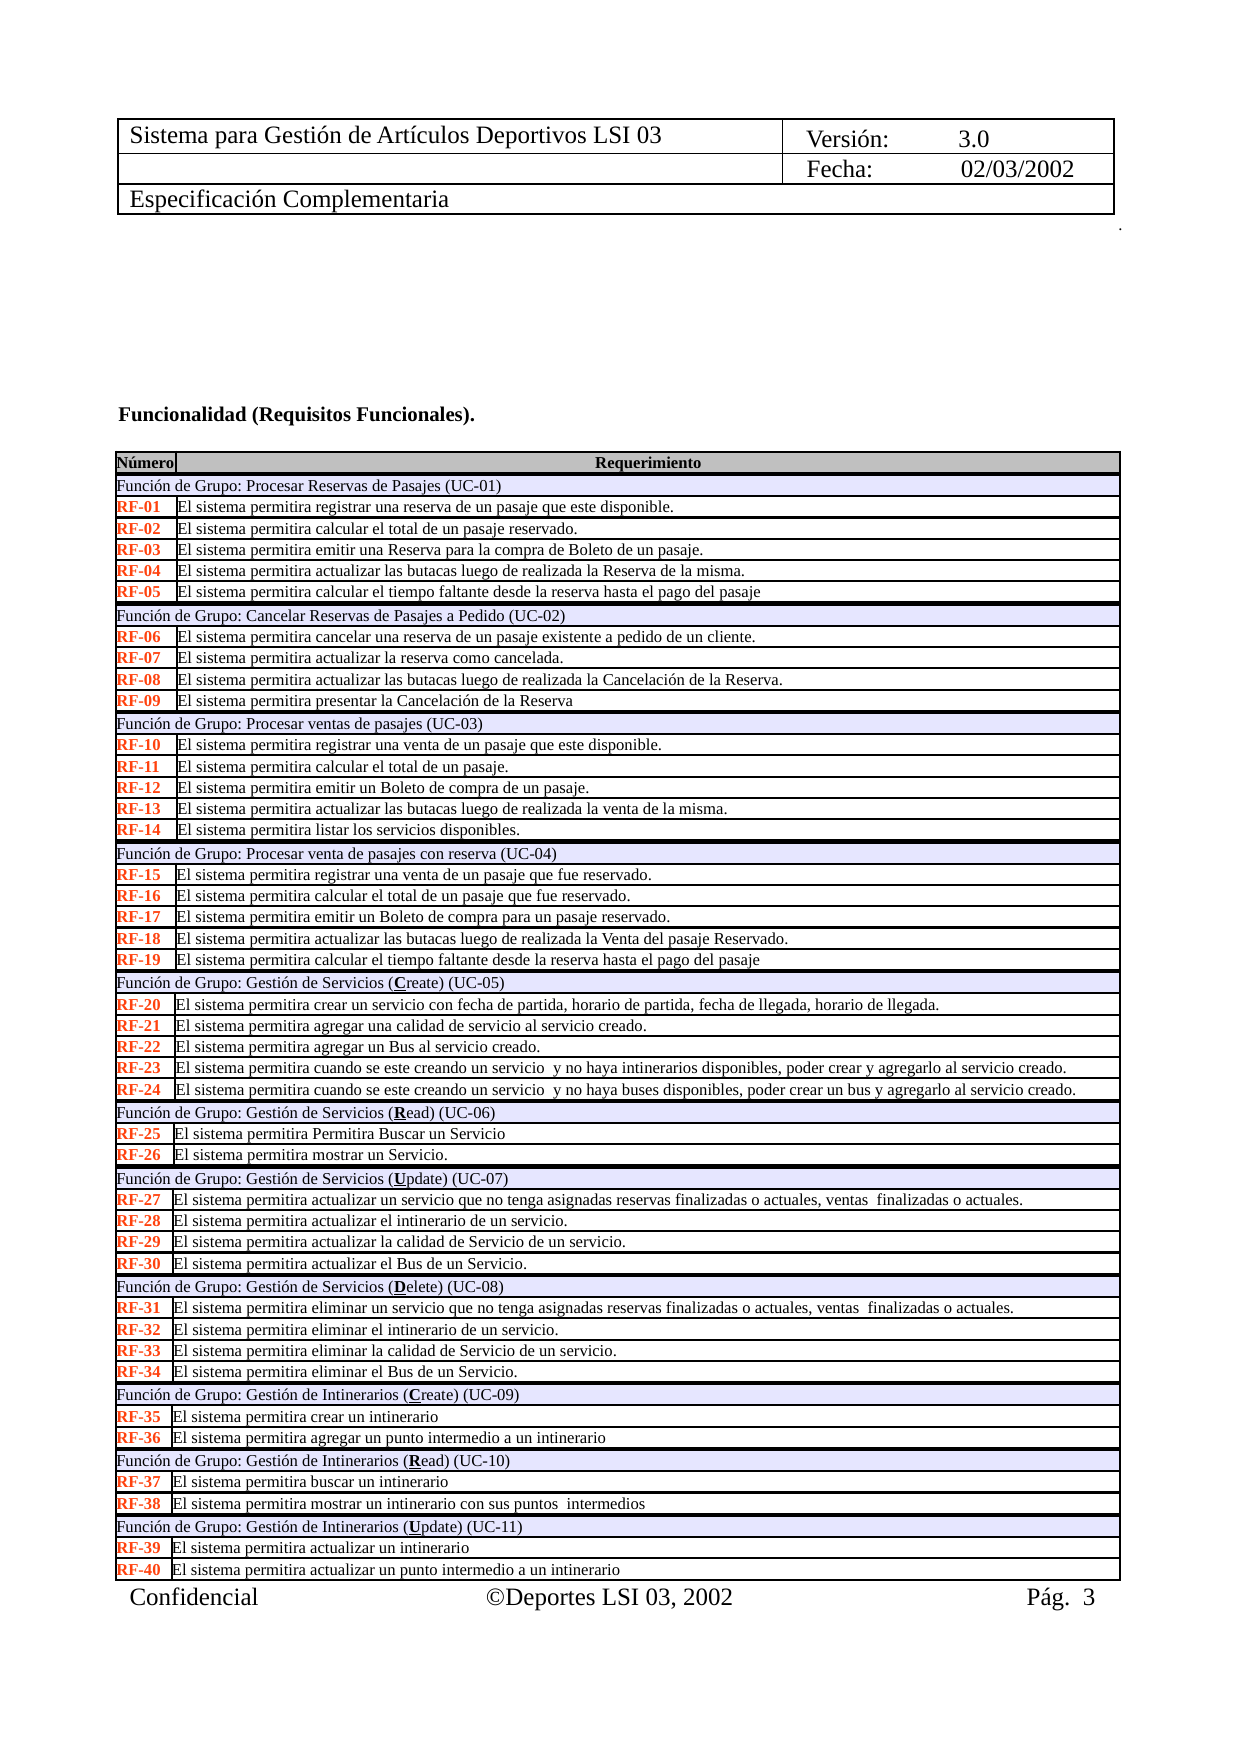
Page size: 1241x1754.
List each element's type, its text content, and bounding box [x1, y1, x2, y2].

table_cell El sistema permitira Permitira Buscar un Servicio [175, 1124, 1119, 1143]
table_cell El sistema permitira emitir un Boleto de compra para un pasaje reservado. [177, 907, 1119, 926]
table_cell RF-16 [117, 886, 175, 905]
table_cell El sistema permitira actualizar las butacas luego de realizada la Cancelación de la Reserva. [178, 669, 1119, 688]
table_cell RF-05 [117, 582, 176, 601]
table_cell El sistema permitira agregar un punto intermedio a un intinerario [173, 1428, 1119, 1447]
table_cell RF-39 [117, 1538, 171, 1557]
table_cell RF-10 [117, 735, 176, 754]
table_cell RF-29 [117, 1232, 172, 1251]
table_cell RF-40 [117, 1559, 171, 1578]
text Funcionalidad (Requisitos Funcionales). [118, 402, 1122, 426]
table_cell El sistema permitira actualizar las butacas luego de realizada la Reserva de la misma. [178, 561, 1119, 580]
table_cell El sistema permitira emitir un Boleto de compra de un pasaje. [178, 778, 1119, 797]
table_cell RF-19 [117, 950, 175, 969]
table_cell RF-26 [117, 1145, 173, 1164]
table_cell El sistema permitira calcular el total de un pasaje. [178, 756, 1119, 776]
table_cell El sistema permitira listar los servicios disponibles. [178, 820, 1119, 839]
table_cell El sistema permitira calcular el total de un pasaje que fue reservado. [177, 886, 1119, 905]
table_cell RF-20 [117, 994, 174, 1013]
table_cell El sistema permitira eliminar la calidad de Servicio de un servicio. [174, 1341, 1119, 1360]
table_cell El sistema permitira crear un intinerario [173, 1406, 1119, 1426]
table_cell RF-08 [117, 669, 176, 688]
table_cell El sistema permitira eliminar un servicio que no tenga asignadas reservas finalizadas o actuales, ventas finalizadas o actuales. [174, 1298, 1119, 1317]
table_cell RF-27 [117, 1190, 172, 1209]
table_cell El sistema permitira emitir una Reserva para la compra de Boleto de un pasaje. [178, 540, 1119, 559]
table_cell RF-18 [117, 929, 175, 948]
table_cell El sistema permitira calcular el total de un pasaje reservado. [178, 519, 1119, 538]
table_cell El sistema permitira registrar una venta de un pasaje que fue reservado. [177, 865, 1119, 884]
table_cell El sistema permitira calcular el tiempo faltante desde la reserva hasta el pago del pasaje [178, 582, 1119, 601]
table_cell RF-09 [117, 691, 176, 710]
table_cell El sistema permitira registrar una reserva de un pasaje que este disponible. [178, 497, 1119, 516]
table_cell RF-24 [117, 1079, 174, 1098]
table_cell El sistema permitira actualizar la reserva como cancelada. [178, 648, 1119, 667]
table_cell RF-14 [117, 820, 176, 839]
table_cell RF-35 [117, 1406, 171, 1426]
table_cell RF-11 [117, 756, 176, 776]
table_header Requerimiento [177, 453, 1119, 472]
table_cell El sistema permitira agregar un Bus al servicio creado. [176, 1037, 1119, 1056]
table_cell RF-38 [117, 1494, 171, 1513]
table_cell El sistema permitira eliminar el Bus de un Servicio. [174, 1362, 1119, 1381]
table_cell RF-23 [117, 1058, 174, 1077]
table_cell RF-37 [117, 1472, 171, 1491]
table_cell RF-12 [117, 778, 176, 797]
table_cell RF-04 [117, 561, 176, 580]
table_cell El sistema permitira cancelar una reserva de un pasaje existente a pedido de un cliente. [178, 627, 1119, 646]
table_header Número [117, 453, 175, 472]
table_cell RF-15 [117, 865, 175, 884]
table_cell El sistema permitira actualizar el Bus de un Servicio. [174, 1254, 1119, 1273]
table_cell El sistema permitira actualizar el intinerario de un servicio. [174, 1211, 1119, 1230]
table_cell RF-06 [117, 627, 176, 646]
table_cell RF-31 [117, 1298, 172, 1317]
table_cell RF-03 [117, 540, 176, 559]
table_cell El sistema permitira mostrar un intinerario con sus puntos intermedios [173, 1494, 1119, 1513]
table_cell RF-34 [117, 1362, 172, 1381]
table_cell El sistema permitira actualizar un punto intermedio a un intinerario [173, 1559, 1119, 1578]
table_cell El sistema permitira actualizar las butacas luego de realizada la Venta del pasaje Reservado. [177, 929, 1119, 948]
table_cell RF-22 [117, 1037, 174, 1056]
table_cell El sistema permitira buscar un intinerario [173, 1472, 1119, 1491]
table_cell El sistema permitira actualizar la calidad de Servicio de un servicio. [174, 1232, 1119, 1251]
table_cell El sistema permitira agregar una calidad de servicio al servicio creado. [176, 1016, 1119, 1035]
table_cell RF-33 [117, 1341, 172, 1360]
table_cell RF-21 [117, 1016, 174, 1035]
table_cell El sistema permitira actualizar un servicio que no tenga asignadas reservas finalizadas o actuales, ventas finalizadas o actuales. [174, 1190, 1119, 1209]
table_cell El sistema permitira crear un servicio con fecha de partida, horario de partida, fecha de llegada, horario de llegada. [176, 994, 1119, 1013]
table_cell El sistema permitira registrar una venta de un pasaje que este disponible. [178, 735, 1119, 754]
table_cell El sistema permitira actualizar un intinerario [173, 1538, 1119, 1557]
table_cell El sistema permitira cuando se este creando un servicio y no haya intinerarios disponibles, poder crear y agregarlo al servicio creado. [176, 1058, 1119, 1077]
table_cell El sistema permitira mostrar un Servicio. [175, 1145, 1119, 1164]
table_cell RF-28 [117, 1211, 172, 1230]
table_cell RF-36 [117, 1428, 171, 1447]
table_cell RF-25 [117, 1124, 173, 1143]
table_cell El sistema permitira presentar la Cancelación de la Reserva [178, 691, 1119, 710]
table_cell RF-13 [117, 799, 176, 818]
table_cell El sistema permitira eliminar el intinerario de un servicio. [174, 1319, 1119, 1338]
table_cell RF-01 [117, 497, 176, 516]
table_cell El sistema permitira cuando se este creando un servicio y no haya buses disponibles, poder crear un bus y agregarlo al servicio creado. [176, 1079, 1119, 1098]
table_cell RF-07 [117, 648, 176, 667]
table_cell RF-17 [117, 907, 175, 926]
table_cell El sistema permitira calcular el tiempo faltante desde la reserva hasta el pago del pasaje [177, 950, 1119, 969]
table_cell RF-32 [117, 1319, 172, 1338]
table_cell RF-30 [117, 1254, 172, 1273]
table_cell RF-02 [117, 519, 176, 538]
table_cell El sistema permitira actualizar las butacas luego de realizada la venta de la misma. [178, 799, 1119, 818]
